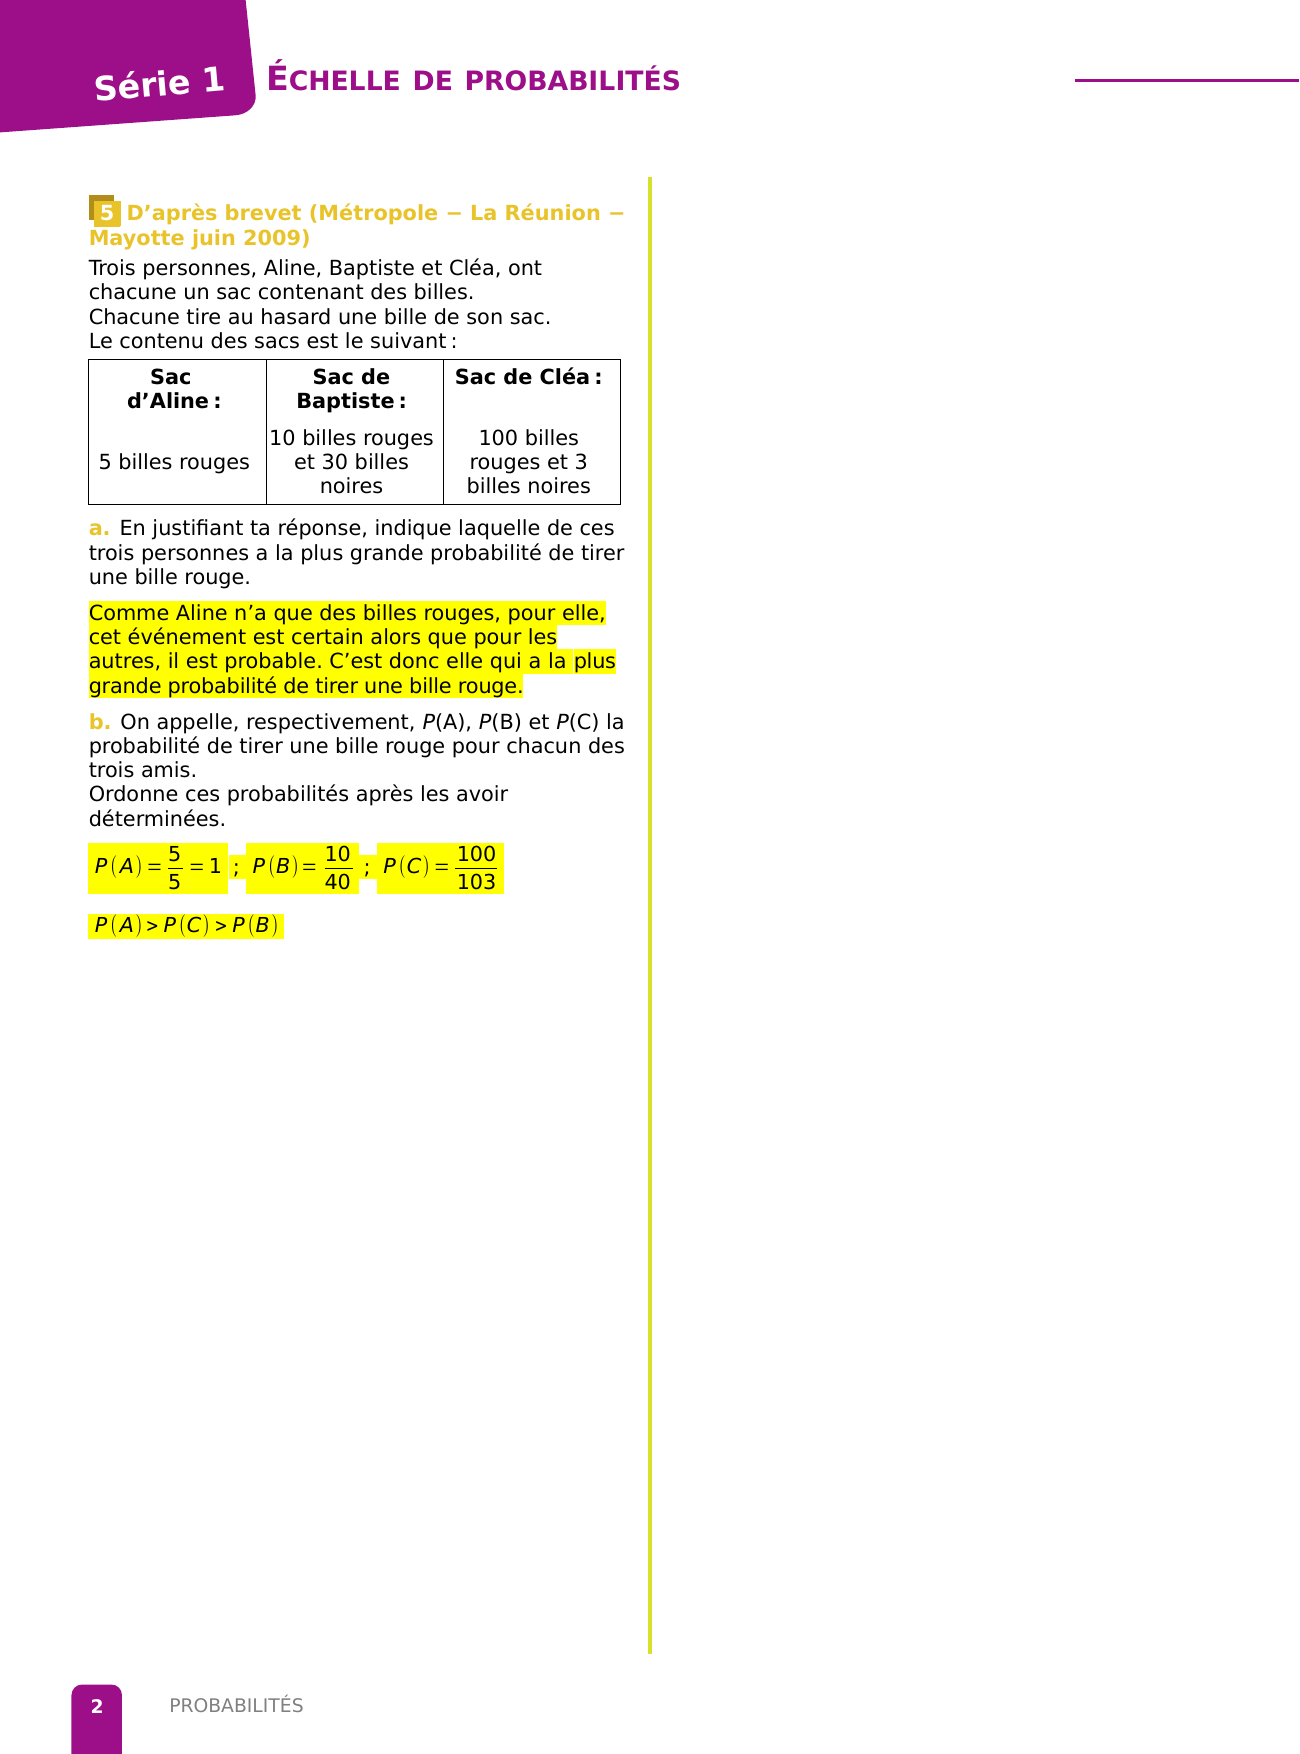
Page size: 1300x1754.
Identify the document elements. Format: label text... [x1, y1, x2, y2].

subtitle ; ; [359, 843, 377, 855]
table_cell 10 billes rouges et 30 billes noires [267, 420, 443, 504]
subtitle ; ; [228, 843, 246, 894]
table_header Sac de Cléa : [444, 360, 620, 420]
subtitle ; ; [504, 843, 623, 894]
table_cell 100 billes rouges et 3 billes noires [444, 420, 620, 504]
subtitle ; ; [359, 879, 377, 894]
table_cell 5 billes rouges [89, 420, 266, 504]
table_header Sac de Baptiste : [267, 360, 443, 420]
list En justifiant ta réponse, indique laquelle de ces trois personnes a la plus grande probabilité de tirer une bille rouge. [88, 516, 629, 589]
table_header Sac d’Aline : [89, 360, 266, 420]
subtitle Trois personnes, Aline, Baptiste et Cléa, ont chacune un sac contenant des billes. Chacune tire au hasard une bille de son sac. Le contenu des sacs est le suivant : [88, 256, 623, 353]
list On appelle, respectivement, P(A), P(B) et P(C) la probabilité de tirer une bille rouge pour chacun des trois amis. Ordonne ces probabilités après les avoir déterminées. [88, 710, 629, 831]
subtitle Comme Aline n’a que des billes rouges, pour elle, cet événement est certain alors que pour les autres, il est probable. C’est donc elle qui a la plus grande probabilité de tirer une bille rouge. [523, 601, 623, 698]
subtitle D’après brevet (Métropole − La Réunion − Mayotte juin 2009) [88, 195, 629, 250]
